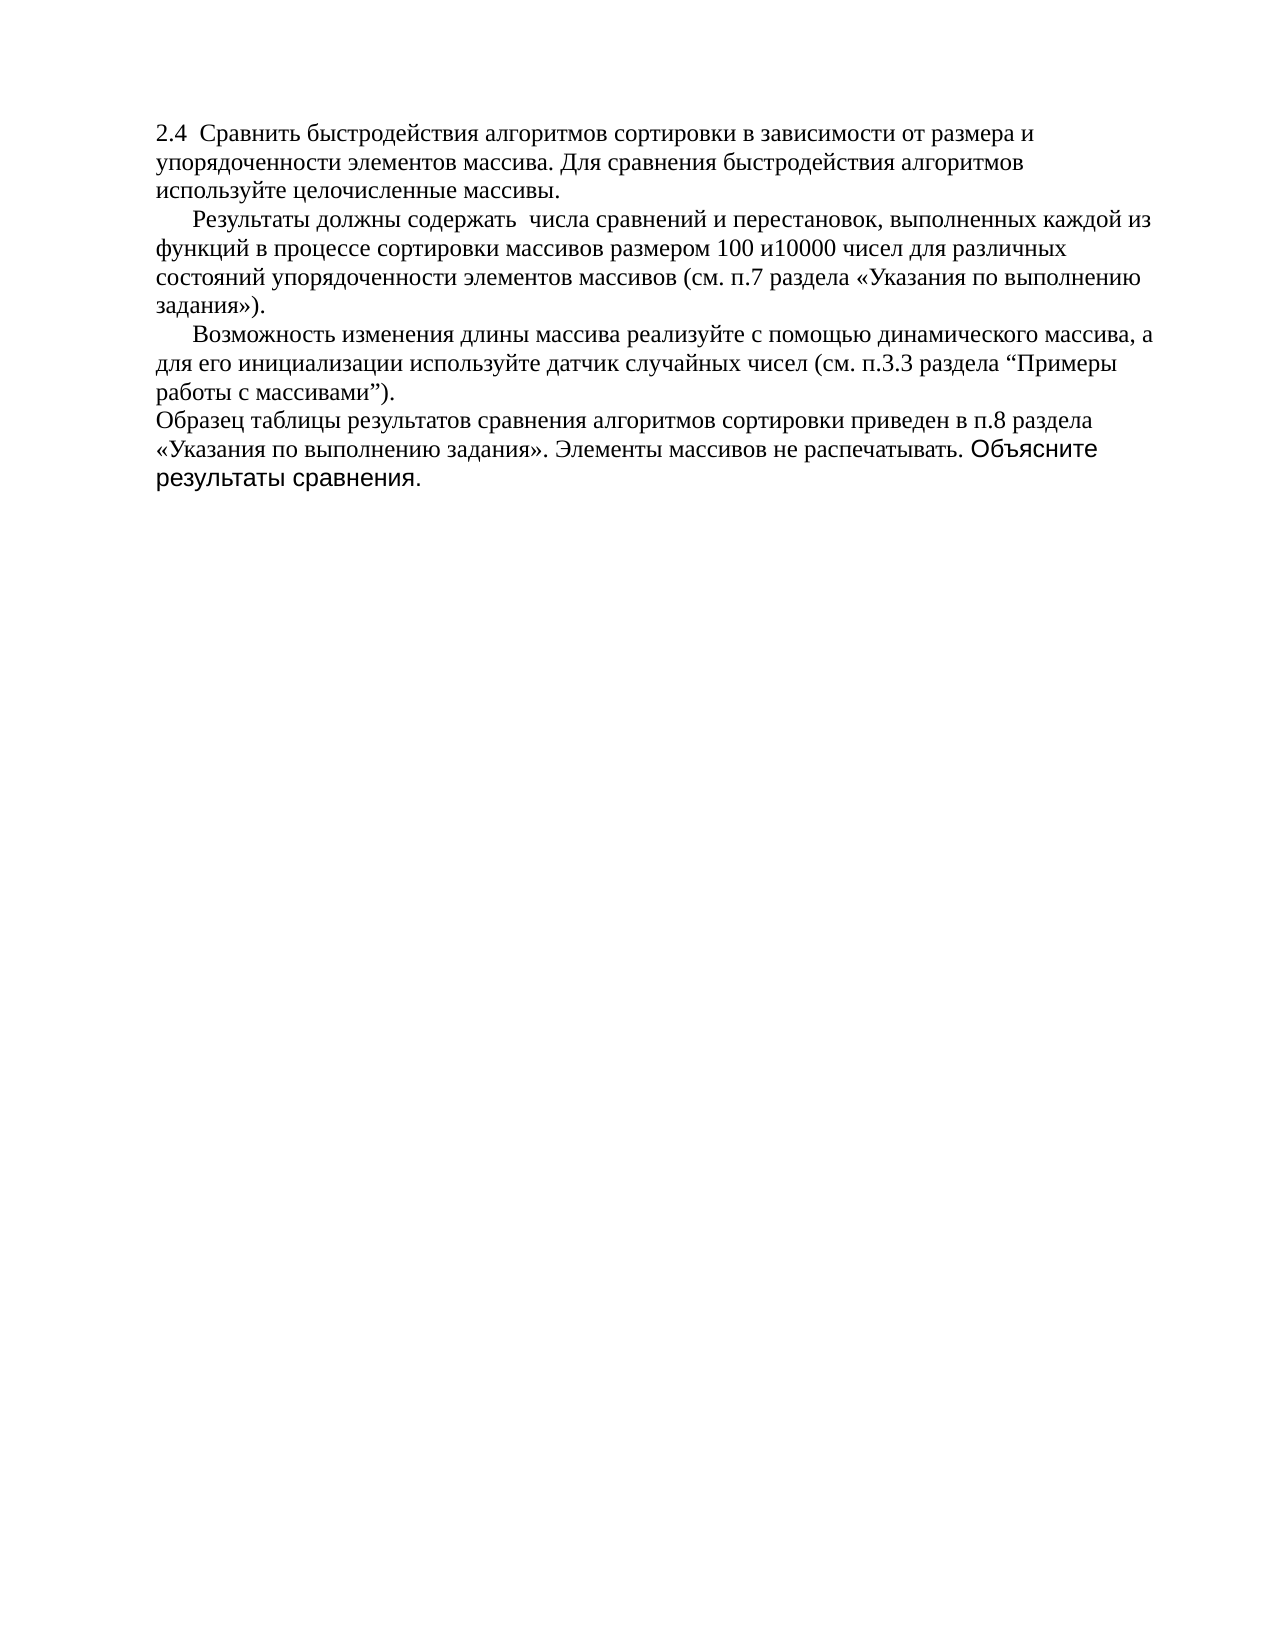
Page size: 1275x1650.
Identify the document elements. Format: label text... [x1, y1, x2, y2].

text Результаты должны содержать числа сравнений и перестановок, выполненных каждой из функций в процессе сортировки массивов размером 100 и10000 чисел для различных состояний упорядоченности элементов массивов (см. п.7 раздела «Указания по выполнению задания»). [156, 204, 1157, 319]
text Возможность изменения длины массива реализуйте с помощью динамического массива, а для его инициализации используйте датчик случайных чисел (см. п.3.3 раздела “Примеры работы с массивами”). [156, 319, 1157, 406]
text 2.4 Сравнить быстродействия алгоритмов сортировки в зависимости от размера и упорядоченности элементов массива. Для сравнения быстродействия алгоритмов используйте целочисленные массивы. [156, 118, 1157, 204]
text Образец таблицы результатов сравнения алгоритмов сортировки приведен в п.8 раздела «Указания по выполнению задания». Элементы массивов не распечатывать. Объясните результаты сравнения. [156, 406, 1157, 492]
